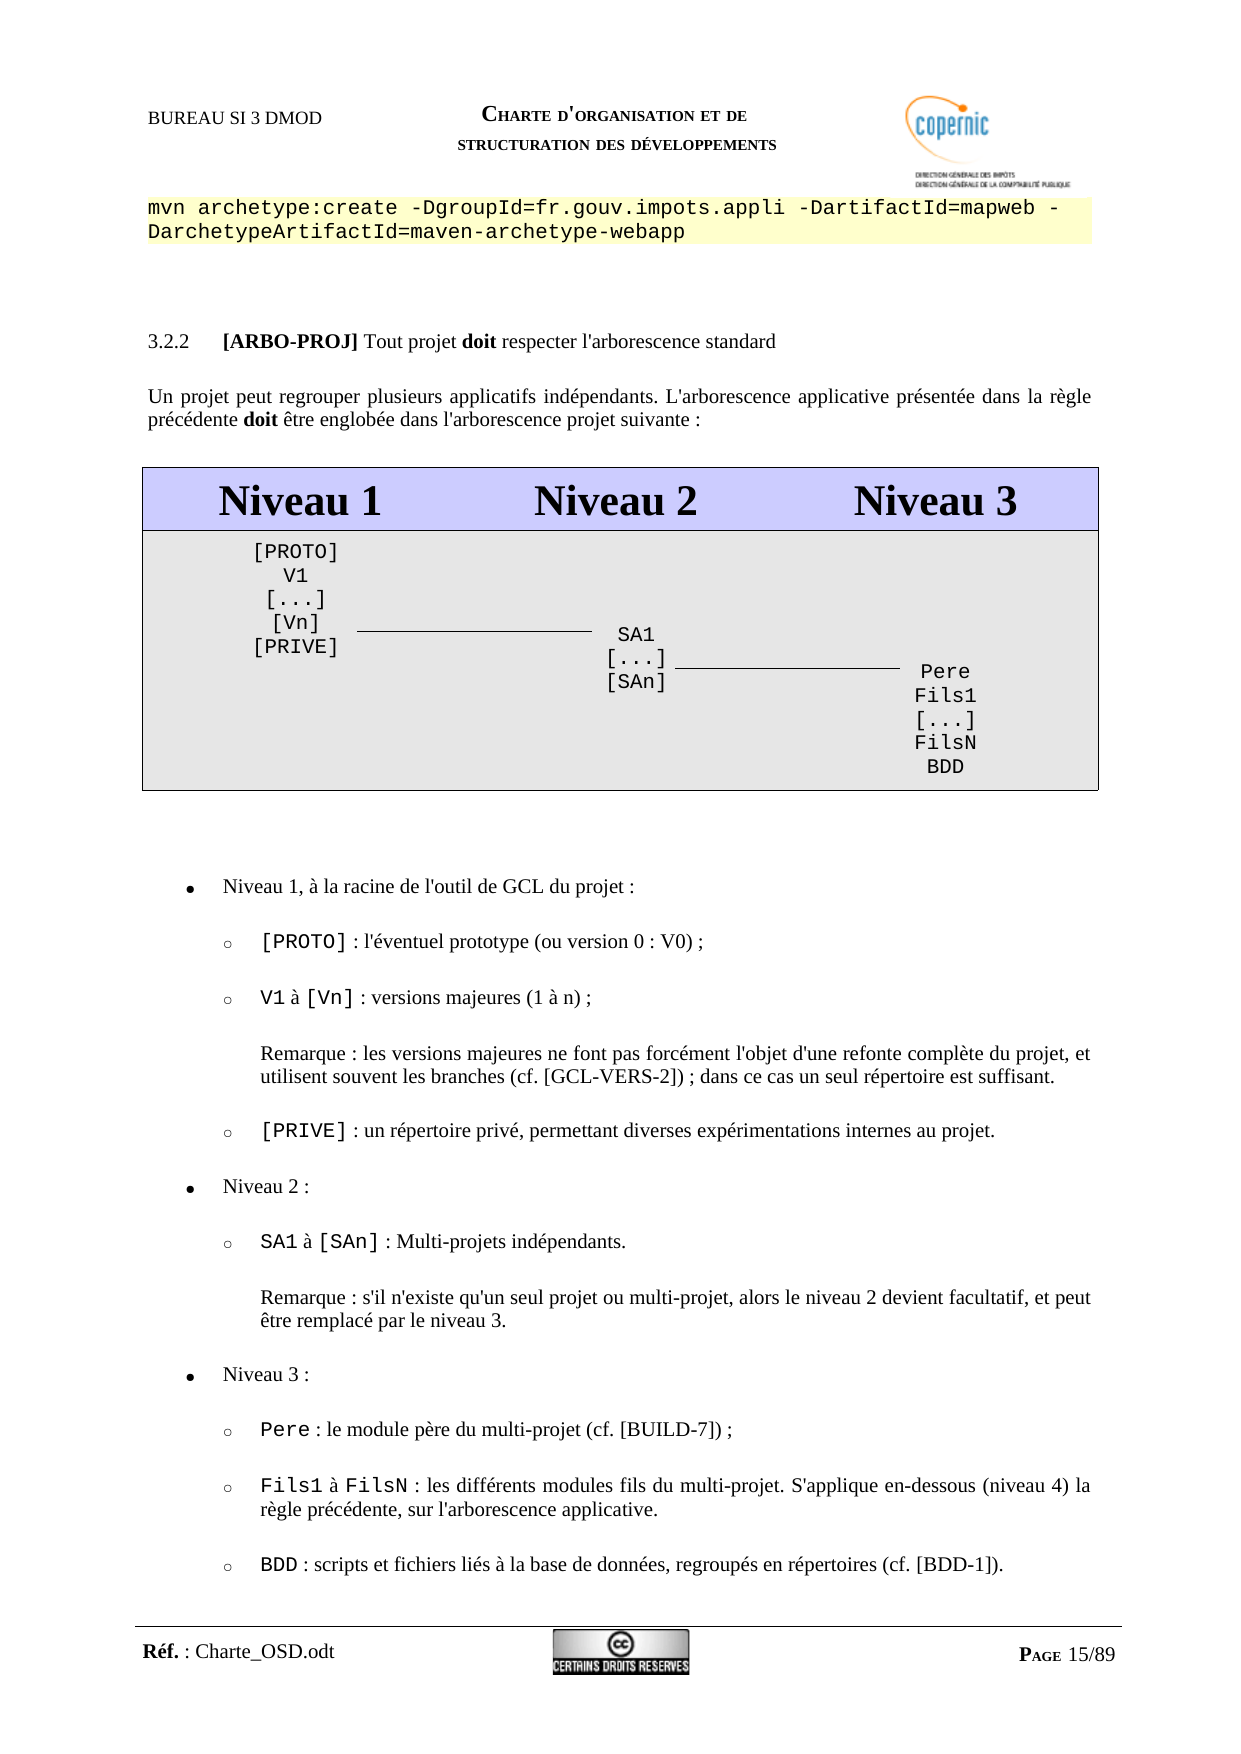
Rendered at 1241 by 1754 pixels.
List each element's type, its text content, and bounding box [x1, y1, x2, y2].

picture [552, 1629, 690, 1675]
picture [890, 84, 1087, 198]
list [PRIVE] : un répertoire privé, permettant diverses expérimentations internes au projet. [223, 1119, 1092, 1144]
list Niveau 3 : [185, 1363, 1092, 1386]
text mvn archetype:create -DgroupId=fr.gouv.impots.appli -DartifactId=mapweb -DarchetypeArtifactId=maven-archetype-webapp [148, 197, 1092, 244]
list V1 à [Vn] : versions majeures (1 à n) ; [223, 986, 1092, 1010]
subtitle [ARBO-PROJ] Tout projet doit respecter l'arborescence standard [148, 330, 1092, 353]
list Niveau 1, à la racine de l'outil de GCL du projet : [185, 875, 1092, 898]
list BDD : scripts et fichiers liés à la base de données, regroupés en répertoires (cf. [BDD-1]). [223, 1553, 1092, 1577]
table_cell [143, 531, 1098, 790]
list Remarque : les versions majeures ne font pas forcément l'objet d'une refonte complète du projet, et utilisent souvent les branches (cf. [GCL-VERS-2]) ; dans ce cas un seul répertoire est suffisant. [223, 1042, 1092, 1088]
list Niveau 2 : [185, 1175, 1092, 1198]
list Fils1 à FilsN : les différents modules fils du multi-projet. S'applique en-dessous (niveau 4) la règle précédente, sur l'arborescence applicative. [223, 1473, 1092, 1521]
table_header Niveau 1 [143, 468, 459, 530]
list [PROTO] : l'éventuel prototype (ou version 0 : V0) ; [223, 929, 1092, 954]
table_header Niveau 2 [459, 468, 773, 530]
list Pere : le module père du multi-projet (cf. [BUILD-7]) ; [223, 1417, 1092, 1442]
text Un projet peut regrouper plusieurs applicatifs indépendants. L'arborescence applicative présentée dans la règle précédente doit être englobée dans l'arborescence projet suivante : [148, 384, 1092, 431]
table_header Niveau 3 [773, 468, 1098, 530]
list Remarque : s'il n'existe qu'un seul projet ou multi-projet, alors le niveau 2 devient facultatif, et peut être remplacé par le niveau 3. [223, 1286, 1092, 1332]
list SA1 à [SAn] : Multi-projets indépendants. [223, 1229, 1092, 1254]
